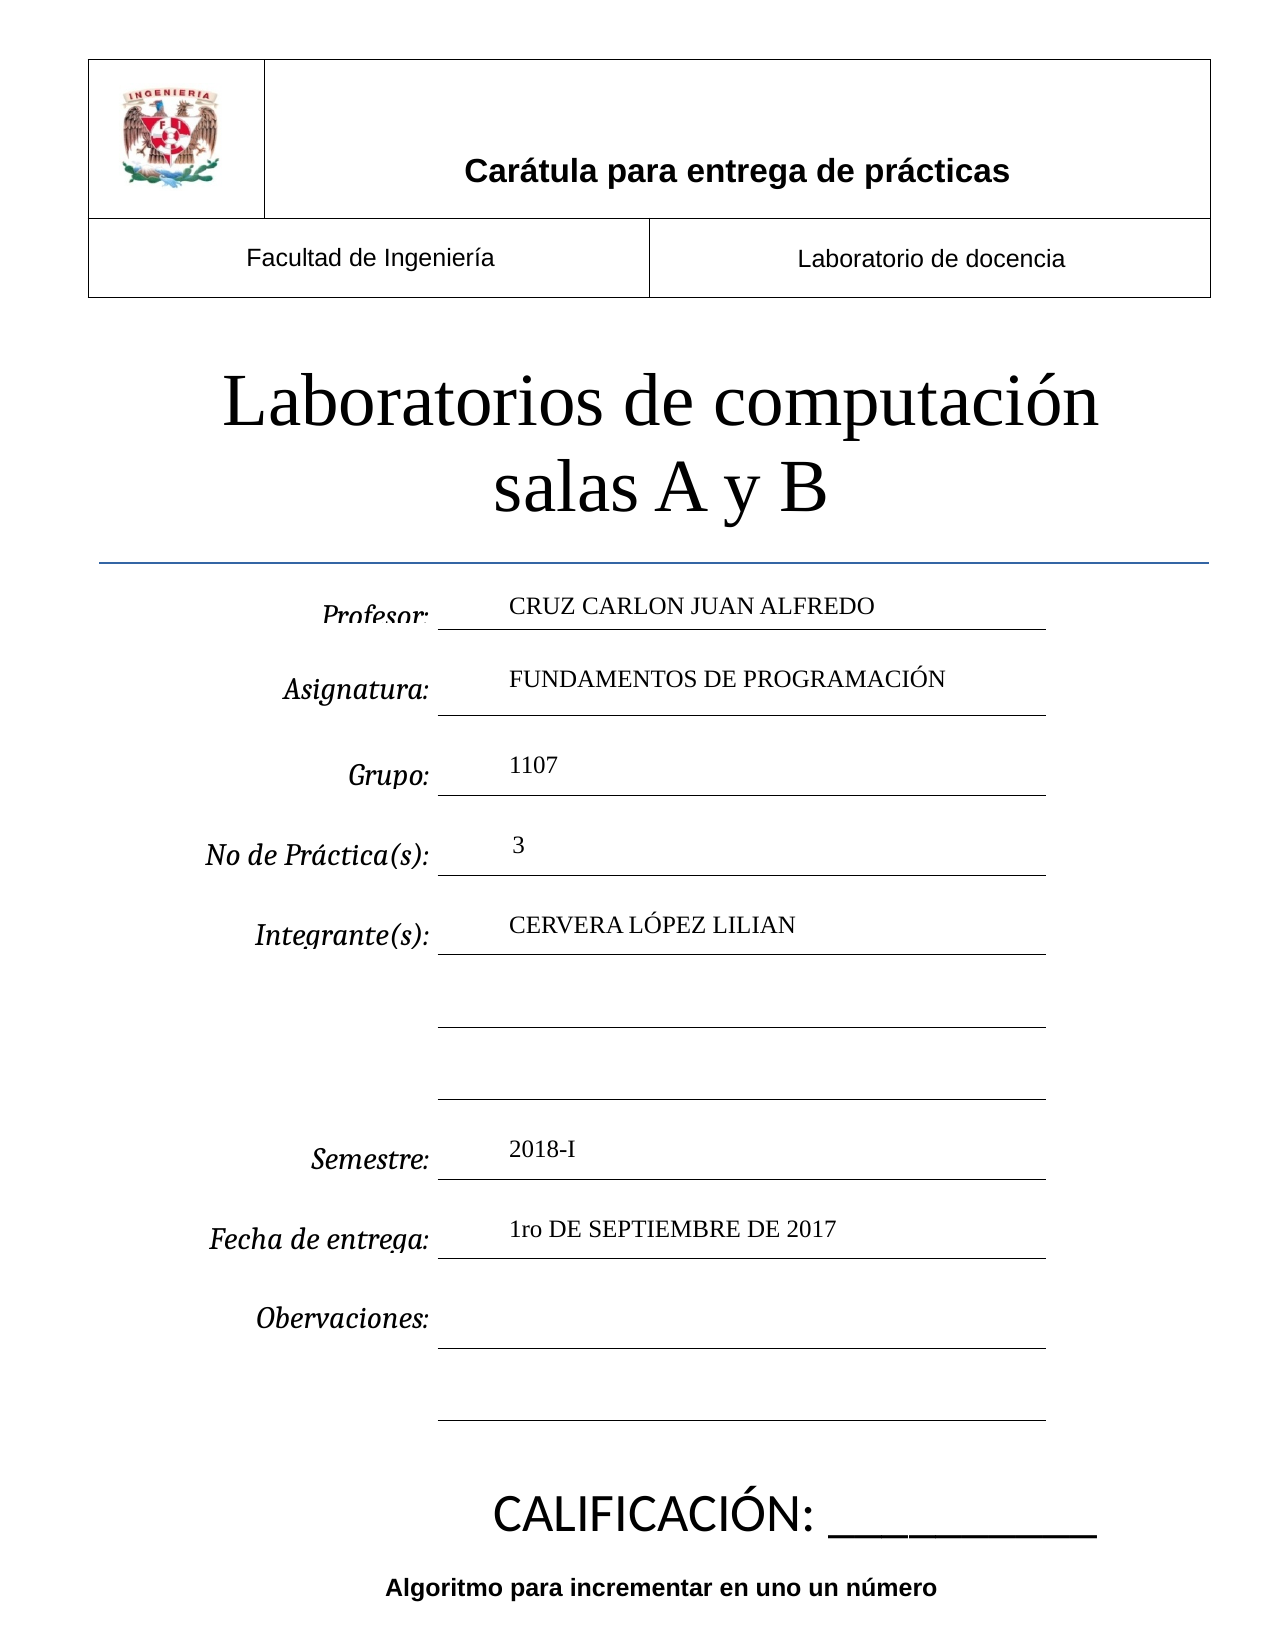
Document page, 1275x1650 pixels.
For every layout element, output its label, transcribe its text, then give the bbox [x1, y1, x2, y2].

table_cell 3 [438, 796, 1046, 875]
table_cell FUNDAMENTOS DE PROGRAMACIÓN [438, 630, 1046, 715]
table_cell [438, 1349, 1046, 1420]
table_header [118, 556, 438, 562]
table_cell 1ro DE SEPTIEMBRE DE 2017 [438, 1180, 1046, 1258]
table_cell [438, 955, 1046, 1027]
table_header Profesor: [118, 564, 438, 629]
table_header CRUZ CARLON JUAN ALFREDO [438, 564, 1046, 629]
table_cell Integrante(s): [118, 875, 438, 954]
table_cell [118, 954, 438, 1027]
text salas A y B [118, 441, 1205, 528]
table_cell Grupo: [118, 715, 438, 795]
table_cell [118, 1348, 438, 1420]
table_cell [438, 1259, 1046, 1348]
table_cell [118, 1027, 438, 1099]
text Laboratorios de computación [118, 355, 1205, 441]
table_cell Obervaciones: [118, 1258, 438, 1348]
table_cell Fecha de entrega: [118, 1179, 438, 1258]
table_cell 1107 [438, 716, 1046, 795]
table_cell No de Práctica(s): [118, 795, 438, 875]
text Algoritmo para incrementar en uno un número [118, 1573, 1205, 1602]
table_cell Asignatura: [118, 629, 438, 715]
table_cell Semestre: [118, 1099, 438, 1179]
text CALIFICACIÓN: __________ [118, 1478, 1205, 1544]
table_header [89, 60, 264, 217]
table_cell Laboratorio de docencia [650, 219, 1210, 297]
table_cell CERVERA LÓPEZ LILIAN [438, 876, 1046, 954]
table_cell 2018-I [438, 1100, 1046, 1179]
table_cell Facultad de Ingeniería [89, 219, 649, 297]
table_header [438, 556, 1046, 562]
table_cell [438, 1028, 1046, 1099]
table_header Carátula para entrega de prácticas [265, 60, 1210, 217]
